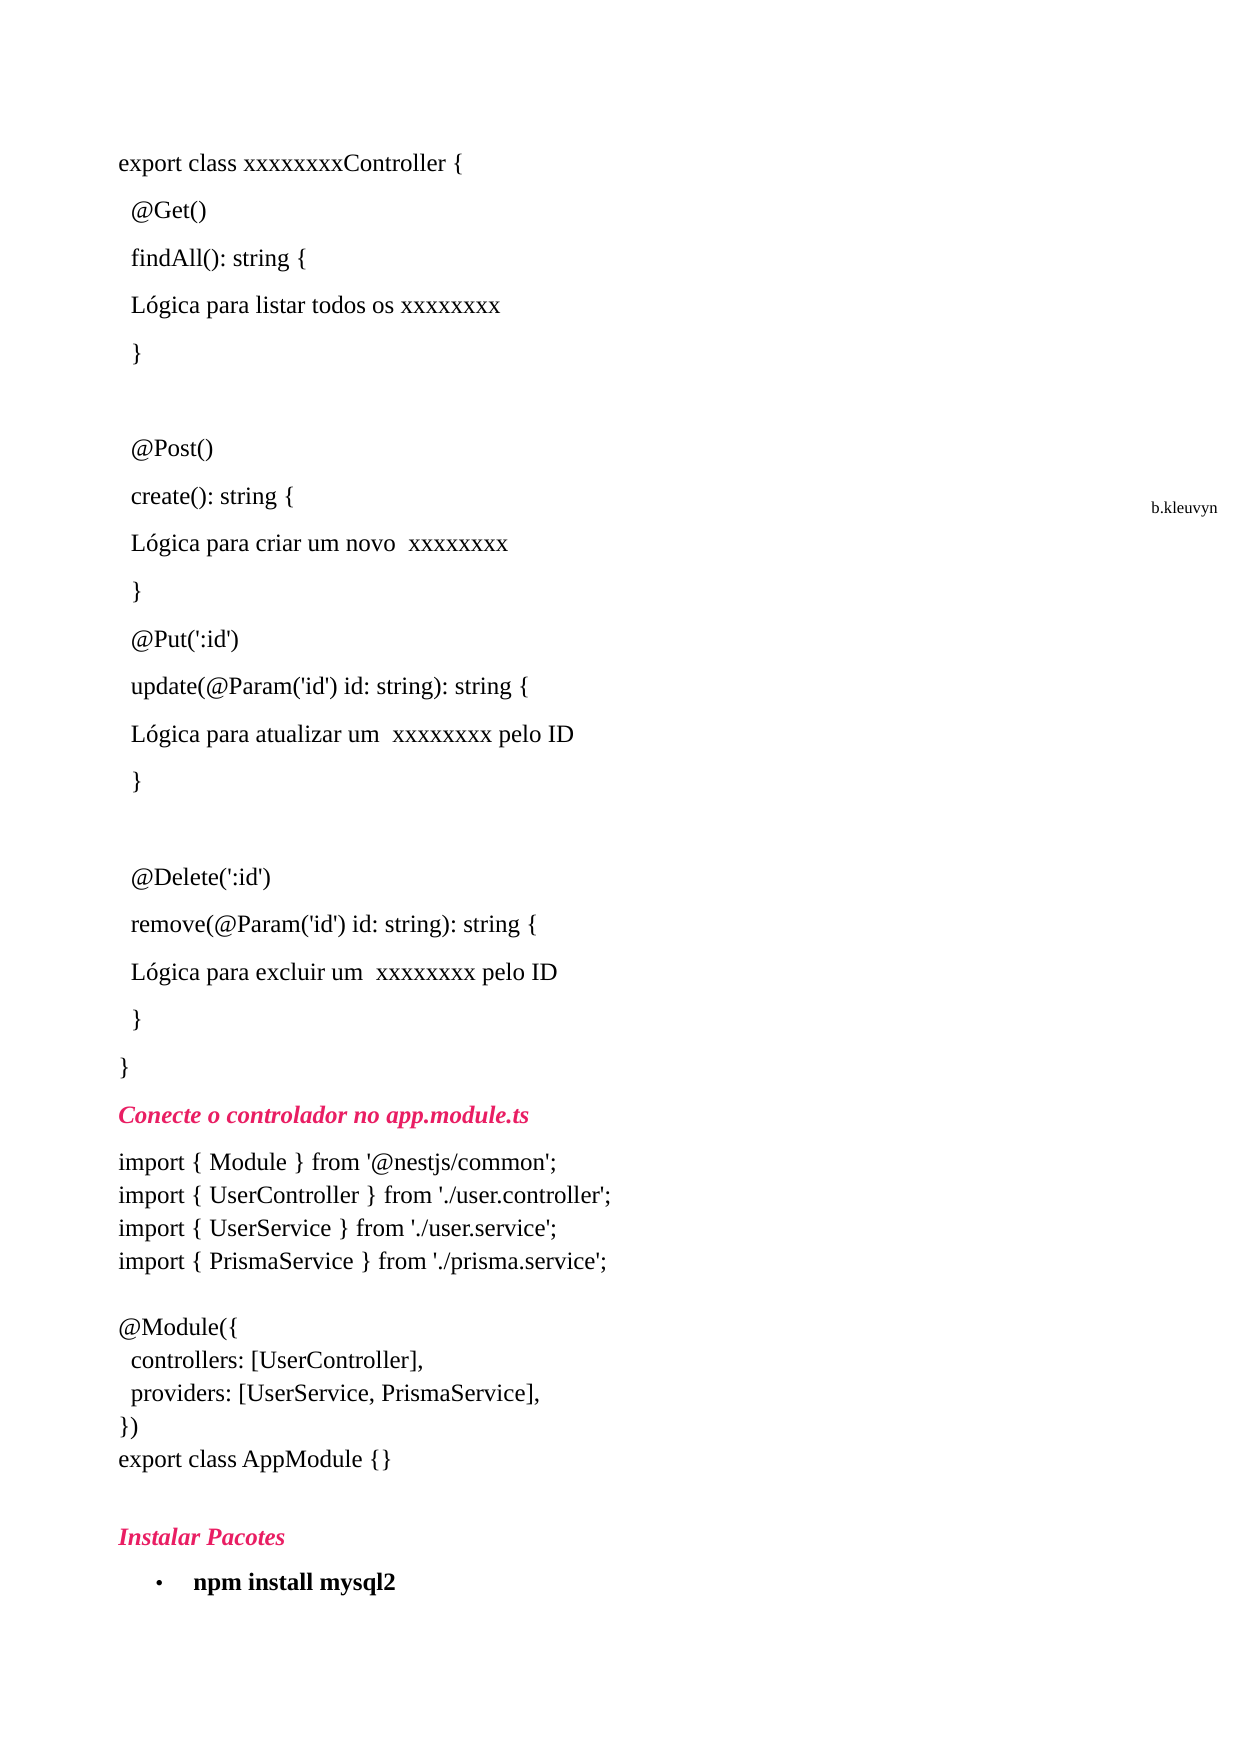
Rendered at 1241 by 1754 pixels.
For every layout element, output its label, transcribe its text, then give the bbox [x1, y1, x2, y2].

text } [118, 1052, 1122, 1081]
text Lógica para excluir um xxxxxxxx pelo ID [118, 957, 1122, 986]
text Lógica para listar todos os xxxxxxxx [118, 290, 1122, 319]
text @Post() [118, 433, 1122, 462]
text controllers: [UserController], [118, 1345, 1122, 1374]
text remove(@Param('id') id: string): string { [118, 909, 1122, 938]
text create(): string { [118, 481, 1122, 509]
text update(@Param('id') id: string): string { [118, 671, 1122, 700]
text } [118, 766, 1122, 795]
text @Delete(':id') [118, 862, 1122, 890]
text export class AppModule {} [118, 1444, 1122, 1473]
text export class xxxxxxxxController { [118, 148, 1122, 176]
list npm install mysql2 [156, 1567, 1122, 1596]
text } [118, 576, 1122, 605]
text } [118, 1004, 1122, 1033]
text Lógica para criar um novo xxxxxxxx [118, 528, 1122, 557]
text import { UserService } from './user.service'; [118, 1213, 1122, 1242]
text }) [118, 1411, 1122, 1440]
text Lógica para atualizar um xxxxxxxx pelo ID [118, 719, 1122, 748]
text findAll(): string { [118, 243, 1122, 272]
text import { UserController } from './user.controller'; [118, 1180, 1122, 1209]
text @Get() [118, 195, 1122, 224]
text import { PrismaService } from './prisma.service'; [118, 1246, 1122, 1275]
text import { Module } from '@nestjs/common'; [118, 1147, 1122, 1176]
text providers: [UserService, PrismaService], [118, 1378, 1122, 1407]
text @Module({ [118, 1312, 1122, 1341]
text @Put(':id') [118, 624, 1122, 652]
subtitle Instalar Pacotes [118, 1522, 1122, 1550]
text } [118, 338, 1122, 367]
text Conecte o controlador no app.module.ts [118, 1100, 1122, 1128]
